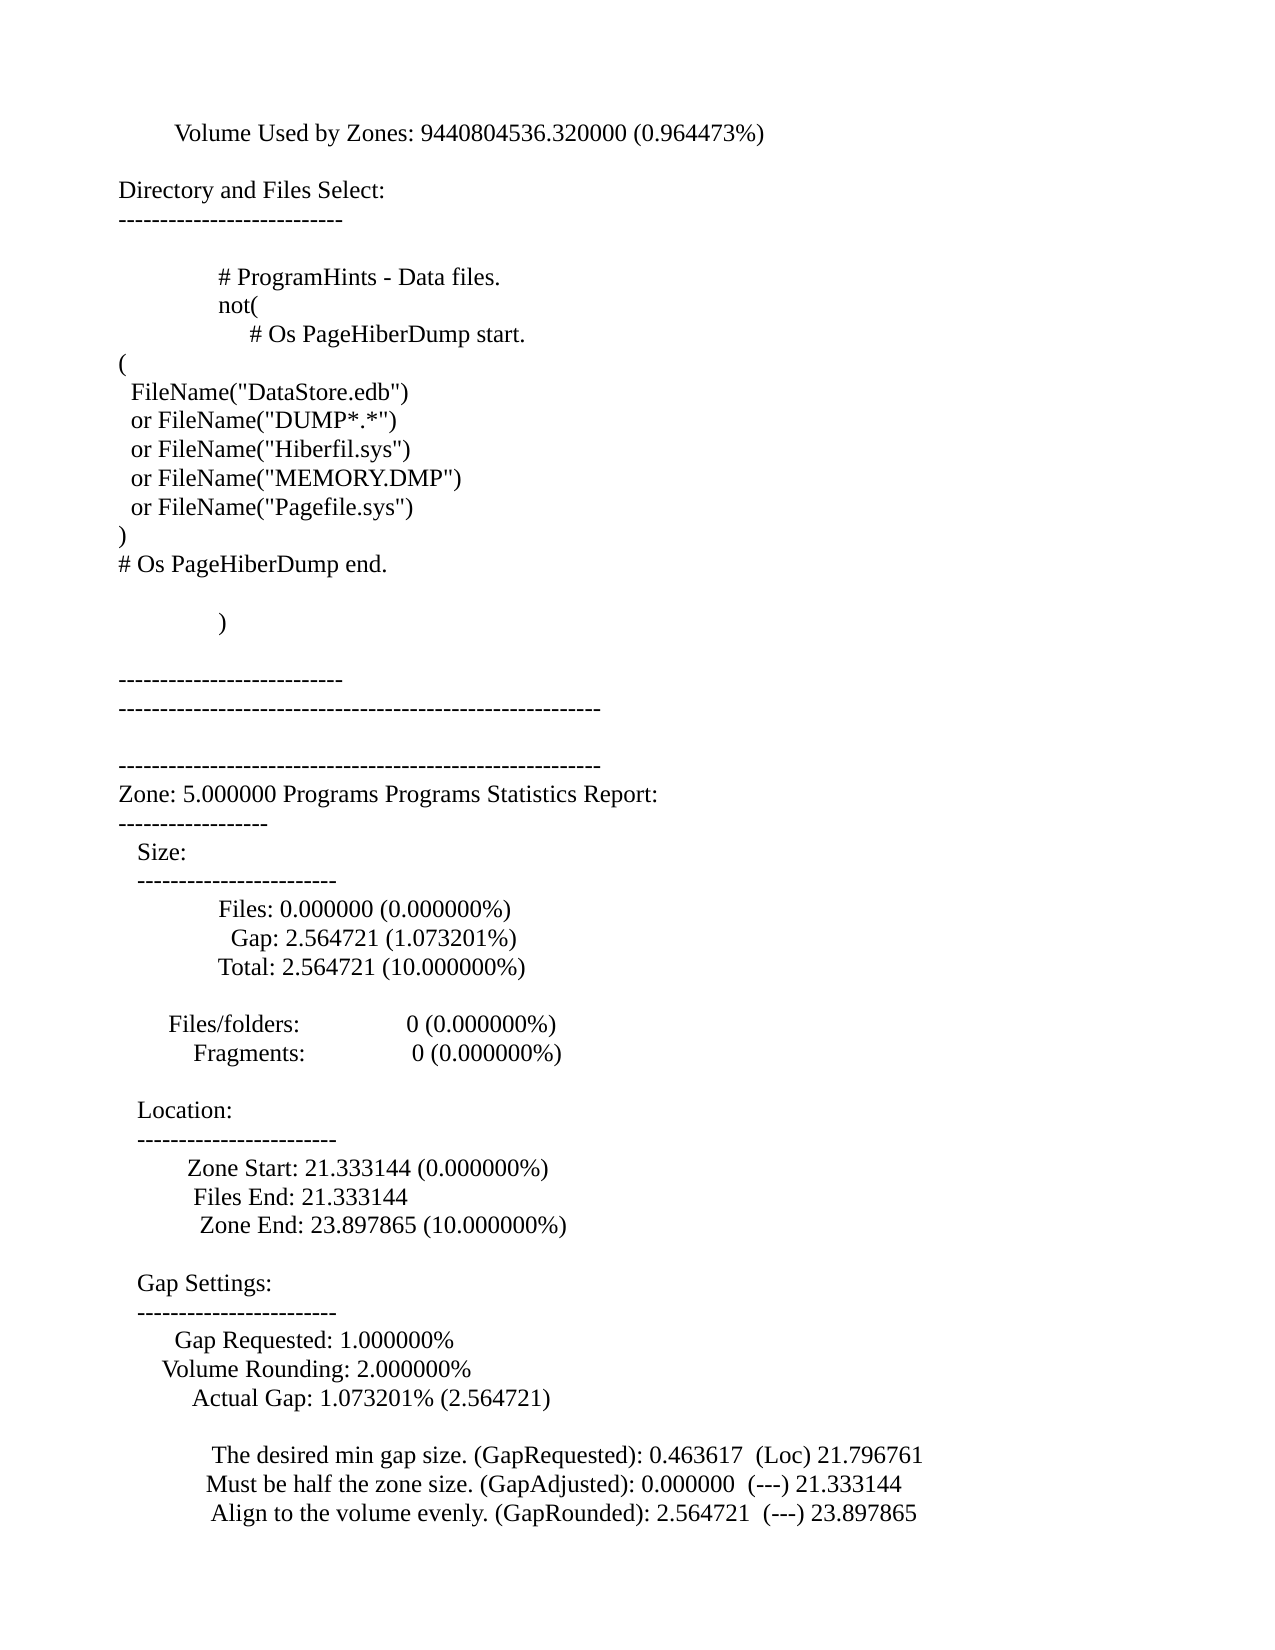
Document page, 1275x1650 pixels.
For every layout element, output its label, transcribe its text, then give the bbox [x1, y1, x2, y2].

text ------------------------ [118, 1124, 1157, 1153]
text --------------------------- [118, 664, 1157, 693]
text or FileName("Hiberfil.sys") [118, 434, 1157, 463]
text ------------------ [118, 808, 1157, 837]
text Gap Settings: [118, 1268, 1157, 1297]
text ---------------------------------------------------------- [118, 693, 1157, 722]
text Must be half the zone size. (GapAdjusted): 0.000000 (---) 21.333144 [118, 1469, 1157, 1498]
text Zone Start: 21.333144 (0.000000%) [118, 1153, 1157, 1182]
text Directory and Files Select: [118, 176, 1157, 204]
text Align to the volume evenly. (GapRounded): 2.564721 (---) 23.897865 [118, 1498, 1157, 1527]
text Total: 2.564721 (10.000000%) [118, 952, 1157, 981]
text # Os PageHiberDump end. [118, 549, 1157, 578]
text ------------------------ [118, 1297, 1157, 1326]
text ( [118, 348, 1157, 377]
text Fragments: 0 (0.000000%) [118, 1038, 1157, 1067]
text ) [118, 607, 1157, 636]
text FileName("DataStore.edb") [118, 377, 1157, 406]
text Files End: 21.333144 [118, 1182, 1157, 1211]
text Volume Used by Zones: 9440804536.320000 (0.964473%) [118, 118, 1157, 147]
text Gap: 2.564721 (1.073201%) [118, 923, 1157, 952]
text Actual Gap: 1.073201% (2.564721) [118, 1383, 1157, 1412]
text Volume Rounding: 2.000000% [118, 1354, 1157, 1383]
text or FileName("DUMP*.*") [118, 406, 1157, 434]
text Zone: 5.000000 Programs Programs Statistics Report: [118, 779, 1157, 808]
text Size: [118, 837, 1157, 866]
text The desired min gap size. (GapRequested): 0.463617 (Loc) 21.796761 [118, 1441, 1157, 1469]
text # Os PageHiberDump start. [118, 319, 1157, 348]
text Zone End: 23.897865 (10.000000%) [118, 1211, 1157, 1239]
text or FileName("MEMORY.DMP") [118, 463, 1157, 492]
text # ProgramHints - Data files. [118, 262, 1157, 291]
text Gap Requested: 1.000000% [118, 1326, 1157, 1354]
text Files: 0.000000 (0.000000%) [118, 894, 1157, 923]
text not( [118, 291, 1157, 319]
text Location: [118, 1096, 1157, 1124]
text ------------------------ [118, 866, 1157, 894]
text Files/folders: 0 (0.000000%) [118, 1009, 1157, 1038]
text or FileName("Pagefile.sys") [118, 492, 1157, 521]
text ---------------------------------------------------------- [118, 751, 1157, 779]
text --------------------------- [118, 204, 1157, 233]
text ) [118, 521, 1157, 549]
